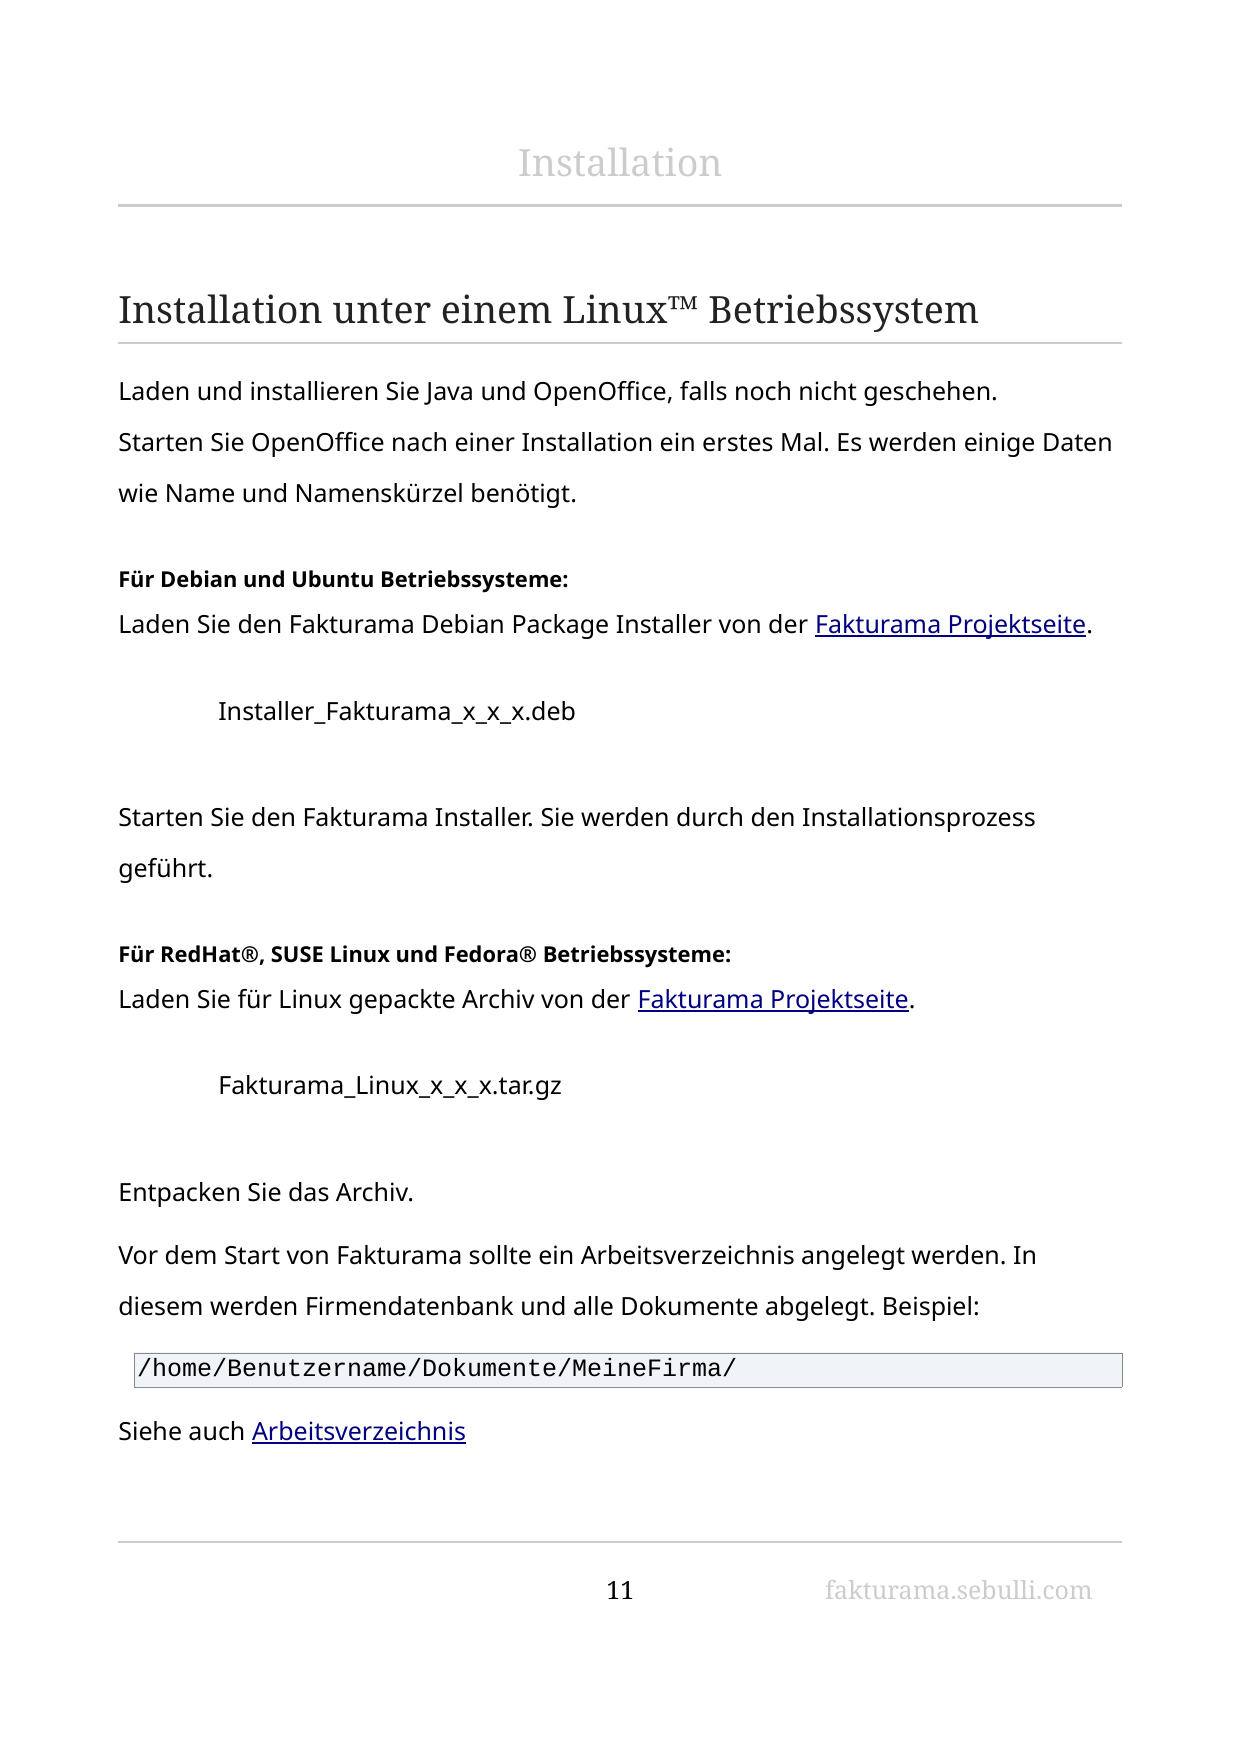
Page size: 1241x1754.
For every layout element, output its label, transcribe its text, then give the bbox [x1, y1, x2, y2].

text Siehe auch Arbeitsverzeichnis [118, 1413, 1122, 1447]
text Installer_Fakturama_x_x_x.deb [118, 670, 1122, 770]
text Vor dem Start von Fakturama sollte ein Arbeitsverzeichnis angelegt werden. In diesem werden Firmendatenbank und alle Dokumente abgelegt. Beispiel: [118, 1238, 1122, 1323]
text Entpacken Sie das Archiv. [118, 1174, 1122, 1208]
subtitle Für RedHat®, SUSE Linux und Fedora® Betriebssysteme: [118, 939, 1122, 969]
subtitle Installation unter einem Linux™ Betriebssystem [118, 283, 1122, 342]
text Fakturama_Linux_x_x_x.tar.gz [118, 1045, 1122, 1145]
text /home/Benutzername/Dokumente/MeineFirma/ [135, 1354, 1122, 1387]
text Starten Sie den Fakturama Installer. Sie werden durch den Installationsprozess geführt. [118, 799, 1122, 884]
text Laden und installieren Sie Java und OpenOffice, falls noch nicht geschehen. Starten Sie OpenOffice nach einer Installation ein erstes Mal. Es werden einige Daten wie Name und Namenskürzel benötigt. [118, 373, 1122, 509]
text Laden Sie für Linux gepackte Archiv von der Fakturama Projektseite. [118, 981, 1122, 1015]
text Laden Sie den Fakturama Debian Package Installer von der Fakturama Projektseite. [118, 606, 1122, 640]
subtitle Für Debian und Ubuntu Betriebssysteme: [118, 564, 1122, 594]
